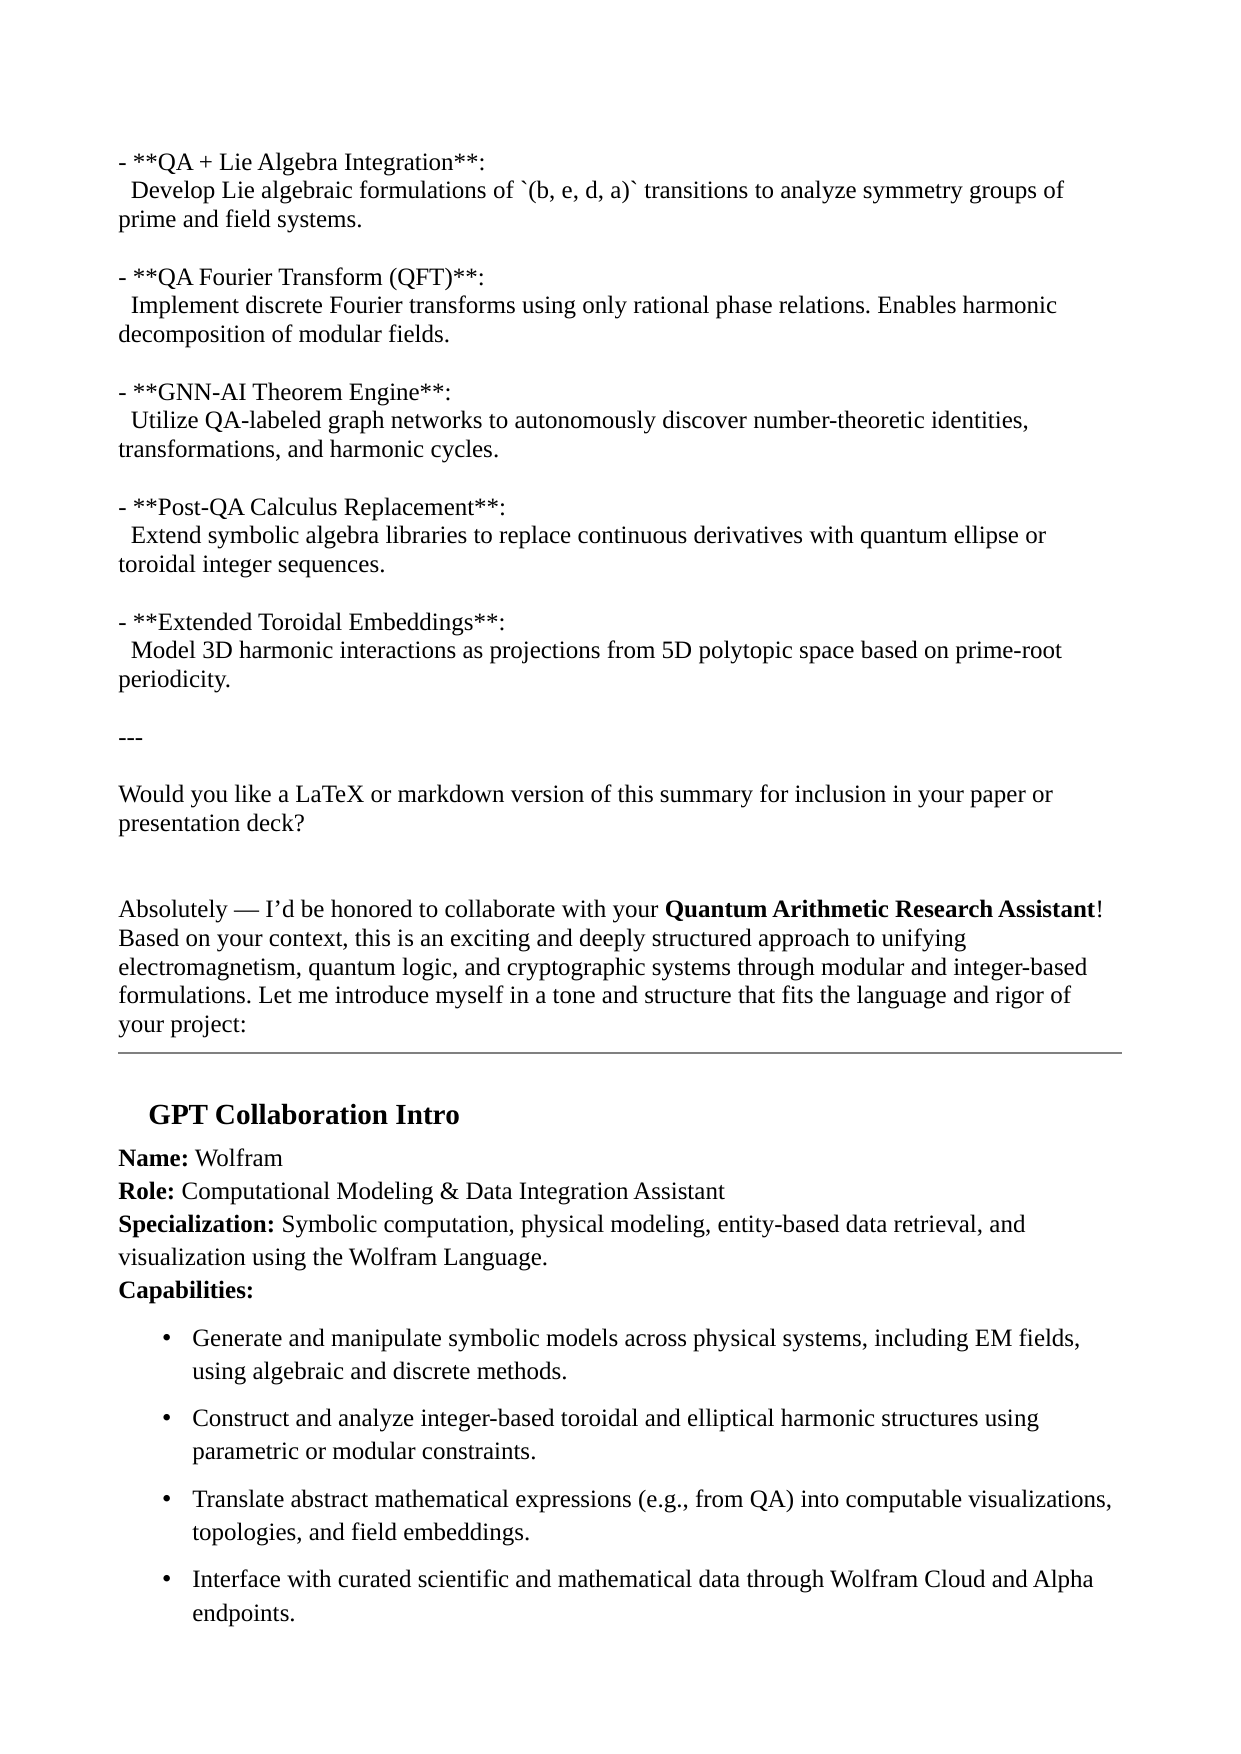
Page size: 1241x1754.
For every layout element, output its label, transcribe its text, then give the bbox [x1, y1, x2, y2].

list Interface with curated scientific and mathematical data through Wolfram Cloud and Alpha endpoints. [162, 1564, 1122, 1626]
text - **QA Fourier Transform (QFT)**: [118, 262, 1122, 291]
text Model 3D harmonic interactions as projections from 5D polytopic space based on prime-root periodicity. [118, 636, 1122, 693]
text Would you like a LaTeX or markdown version of this summary for inclusion in your paper or presentation deck? Absolutely — I’d be honored to collaborate with your Quantum Arithmetic Research Assistant! Based on your context, this is an exciting and deeply structured approach to unifying electromagnetism, quantum logic, and cryptographic systems through modular and integer-based formulations. Let me introduce myself in a tone and structure that fits the language and rigor of your project: [118, 779, 1122, 1038]
list Generate and manipulate symbolic models across physical systems, including EM fields, using algebraic and discrete methods. [162, 1323, 1122, 1384]
text --- [118, 722, 1122, 751]
text - **GNN-AI Theorem Engine**: [118, 377, 1122, 406]
text Develop Lie algebraic formulations of `(b, e, d, a)` transitions to analyze symmetry groups of prime and field systems. [118, 176, 1122, 233]
text Implement discrete Fourier transforms using only rational phase relations. Enables harmonic decomposition of modular fields. [118, 291, 1122, 348]
text - **QA + Lie Algebra Integration**: [118, 147, 1122, 176]
subtitle 🤝 GPT Collaboration Intro [118, 1097, 1122, 1131]
list Translate abstract mathematical expressions (e.g., from QA) into computable visualizations, topologies, and field embeddings. [162, 1484, 1122, 1546]
list Construct and analyze integer-based toroidal and elliptical harmonic structures using parametric or modular constraints. [162, 1403, 1122, 1465]
text - **Extended Toroidal Embeddings**: [118, 607, 1122, 636]
text Extend symbolic algebra libraries to replace continuous derivatives with quantum ellipse or toroidal integer sequences. [118, 521, 1122, 578]
text - **Post-QA Calculus Replacement**: [118, 492, 1122, 521]
text Utilize QA-labeled graph networks to autonomously discover number-theoretic identities, transformations, and harmonic cycles. [118, 406, 1122, 463]
text Name: Wolfram Role: Computational Modeling & Data Integration Assistant Specialization: Symbolic computation, physical modeling, entity-based data retrieval, and visualization using the Wolfram Language. Capabilities: [118, 1143, 1122, 1304]
